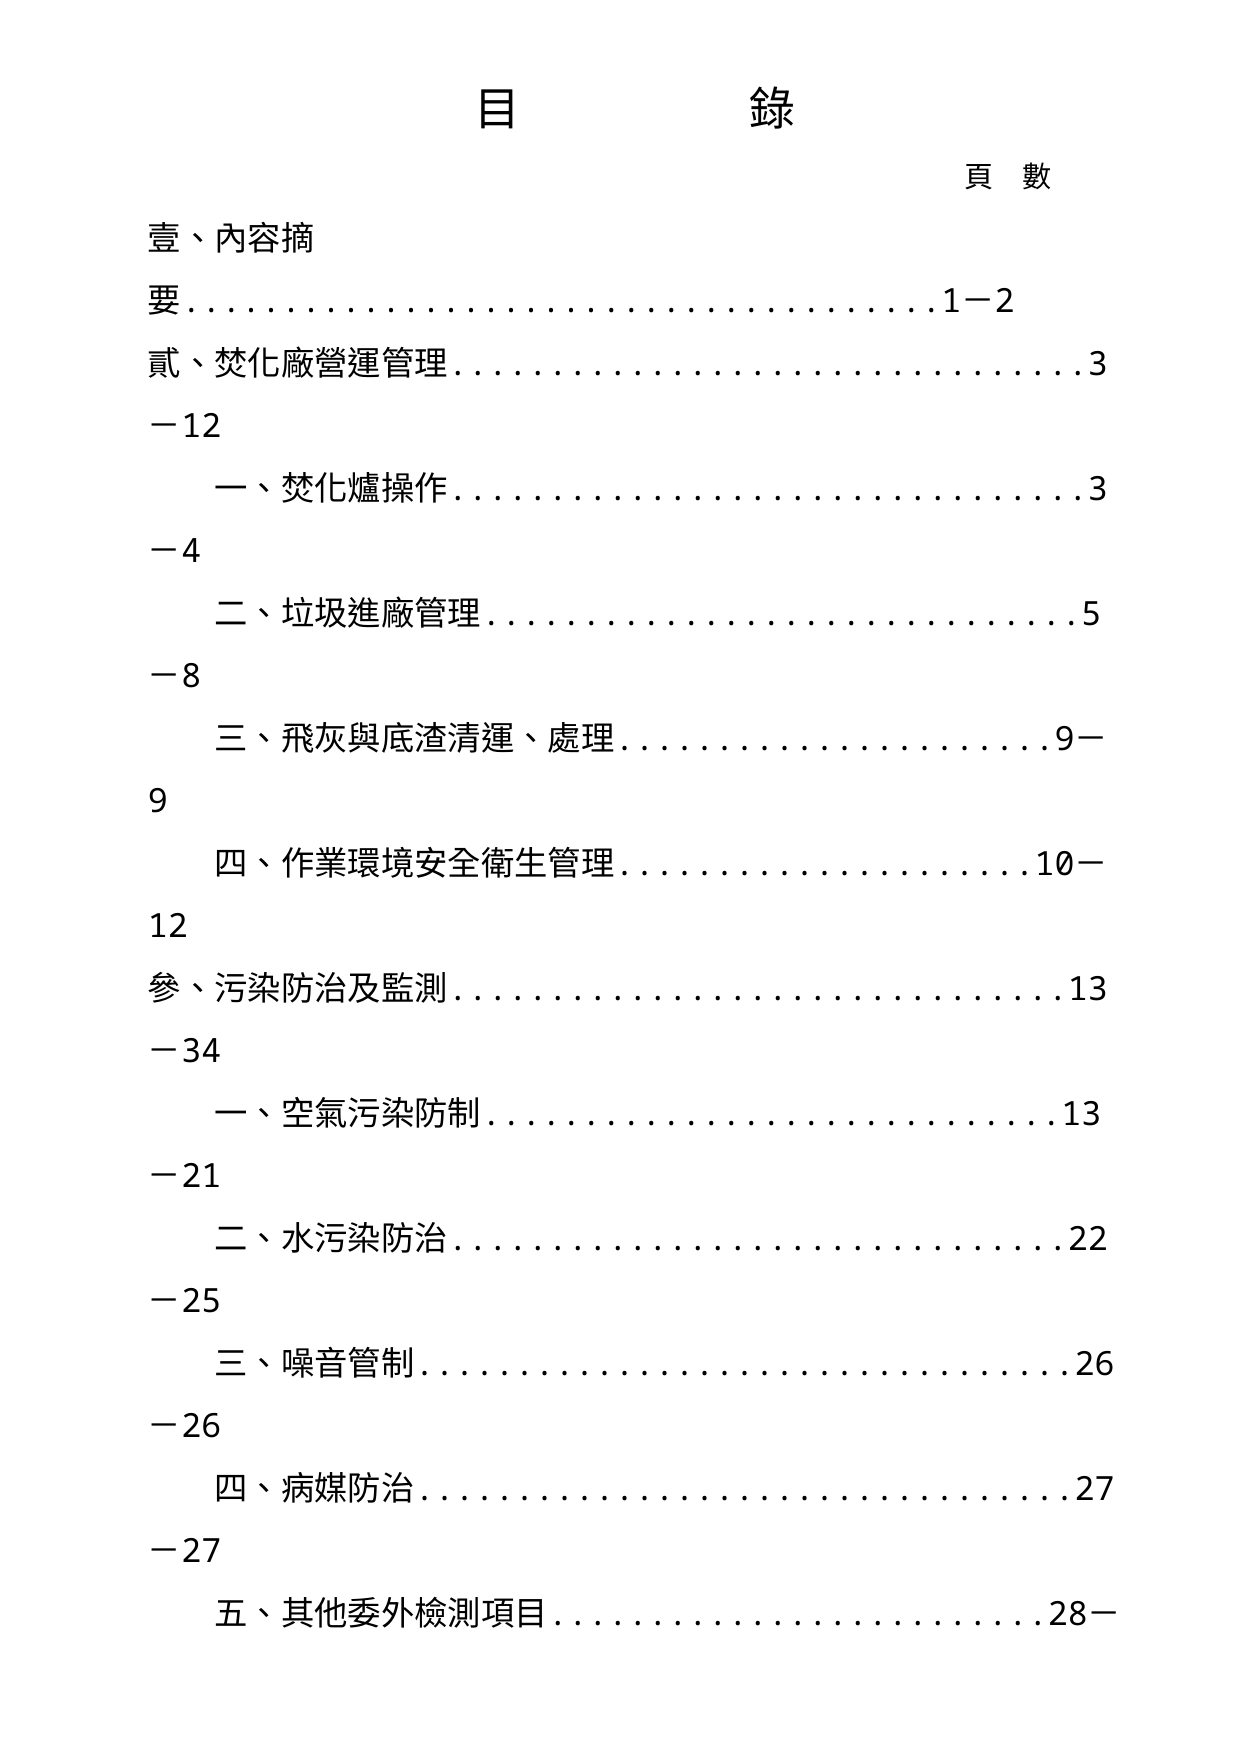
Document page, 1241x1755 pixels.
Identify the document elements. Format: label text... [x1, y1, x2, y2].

text 四、病媒防治.................................27－27 [148, 1450, 1122, 1575]
text 五、其他委外檢測項目.........................28－ [148, 1575, 1122, 1637]
text 參、污染防治及監測...............................13－34 [148, 950, 1122, 1075]
text 頁 數 [148, 137, 1122, 200]
text 三、飛灰與底渣清運、處理......................9－9 [148, 700, 1122, 825]
text 貳、焚化廠營運管理................................3－12 [148, 325, 1122, 450]
text 一、空氣污染防制.............................13－21 [148, 1075, 1122, 1200]
text 二、垃圾進廠管理..............................5－8 [148, 575, 1122, 700]
text 三、噪音管制.................................26－26 [148, 1325, 1122, 1450]
text 壹、內容摘要......................................1－2 [148, 200, 1122, 325]
text 四、作業環境安全衛生管理.....................10－12 [148, 825, 1122, 950]
text 目 錄 [148, 75, 1122, 137]
text 二、水污染防治...............................22－25 [148, 1200, 1122, 1325]
text 一、焚化爐操作................................3－4 [148, 450, 1122, 575]
